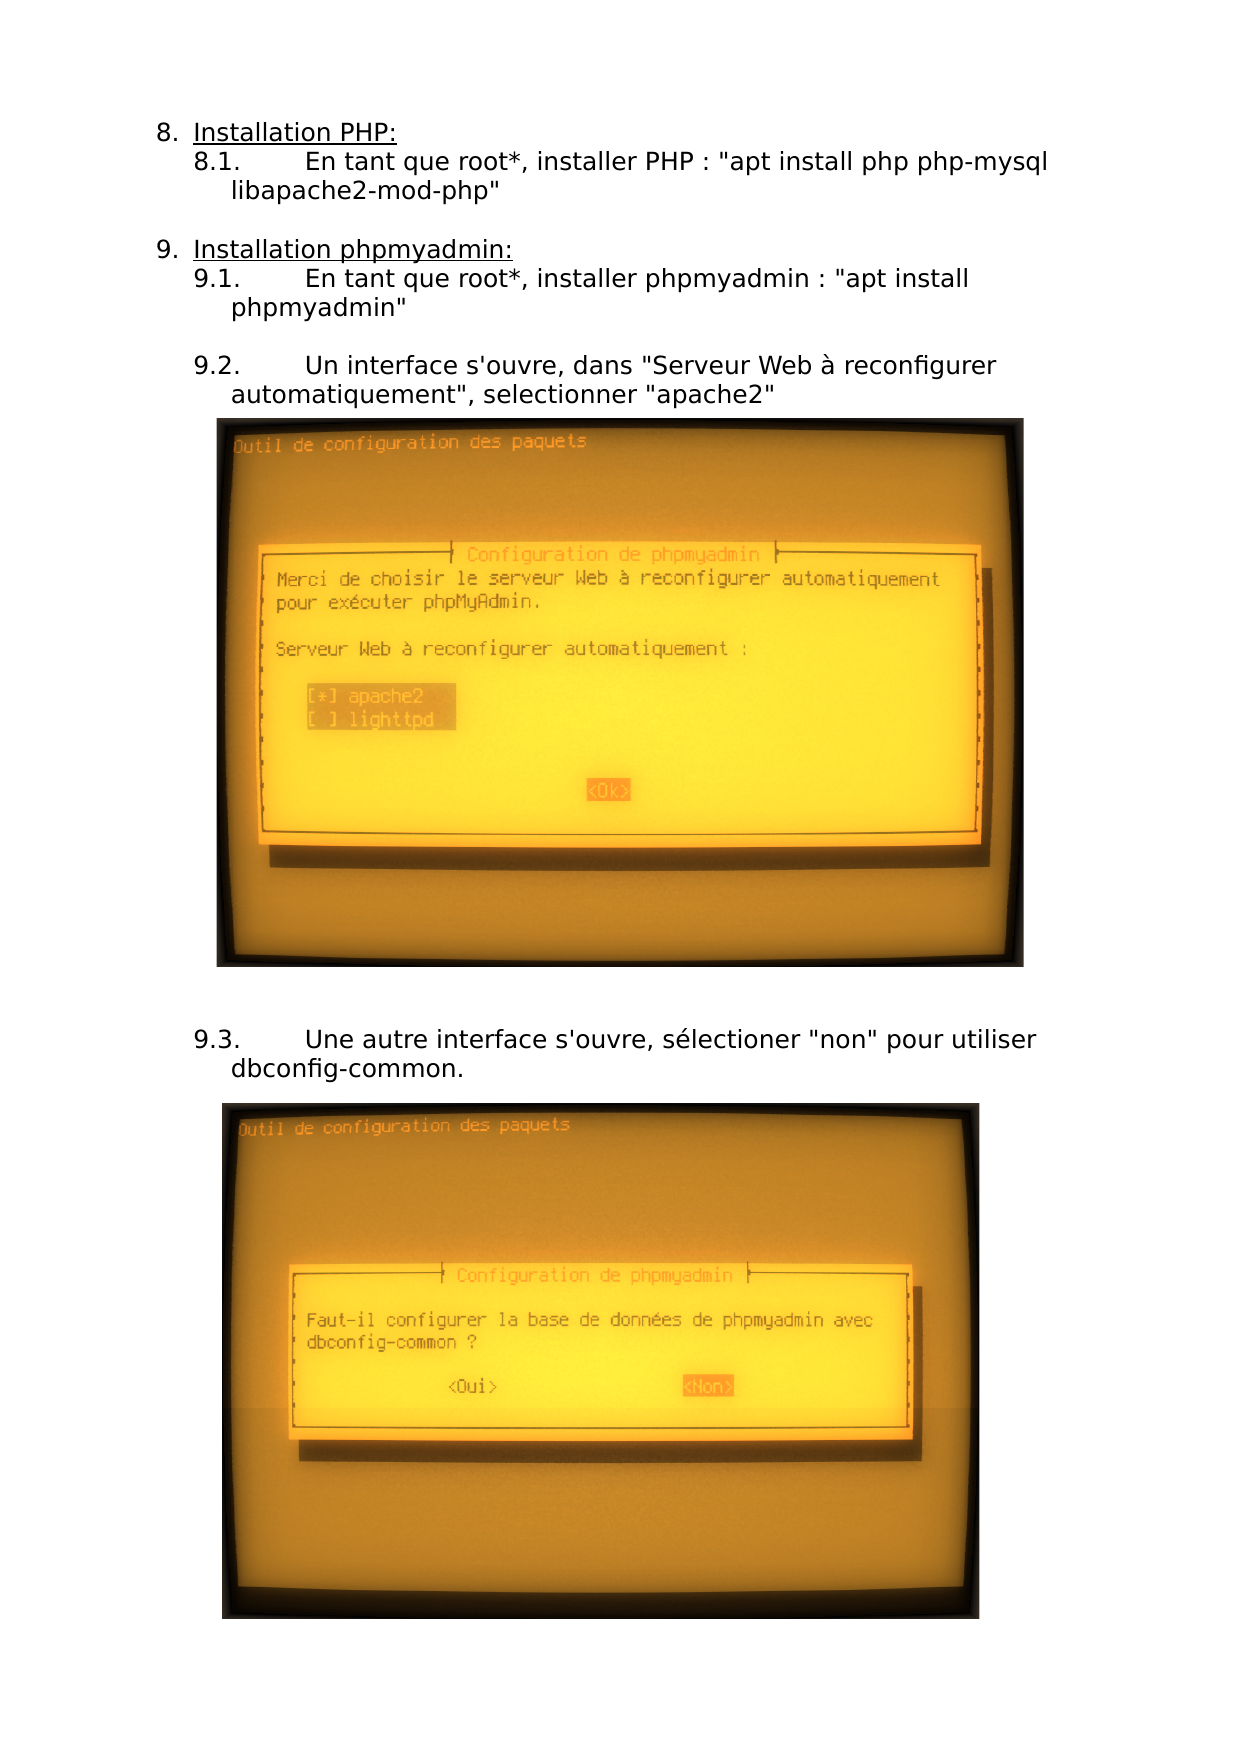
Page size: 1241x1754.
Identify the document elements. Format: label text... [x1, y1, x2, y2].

picture [216, 418, 1024, 967]
list En tant que root*, installer PHP : "apt install php php-mysql libapache2-mod-php" [193, 147, 1122, 206]
picture [222, 1103, 980, 1619]
list Installation phpmyadmin: [156, 235, 1122, 264]
list Un interface s'ouvre, dans "Serveur Web à reconfigurer automatiquement", selectionner "apache2" [193, 351, 1122, 410]
list En tant que root*, installer phpmyadmin : "apt install phpmyadmin" [193, 264, 1122, 322]
list Installation PHP: [156, 118, 1122, 147]
list Une autre interface s'ouvre, sélectioner "non" pour utiliser dbconfig-common. [193, 1025, 1122, 1083]
